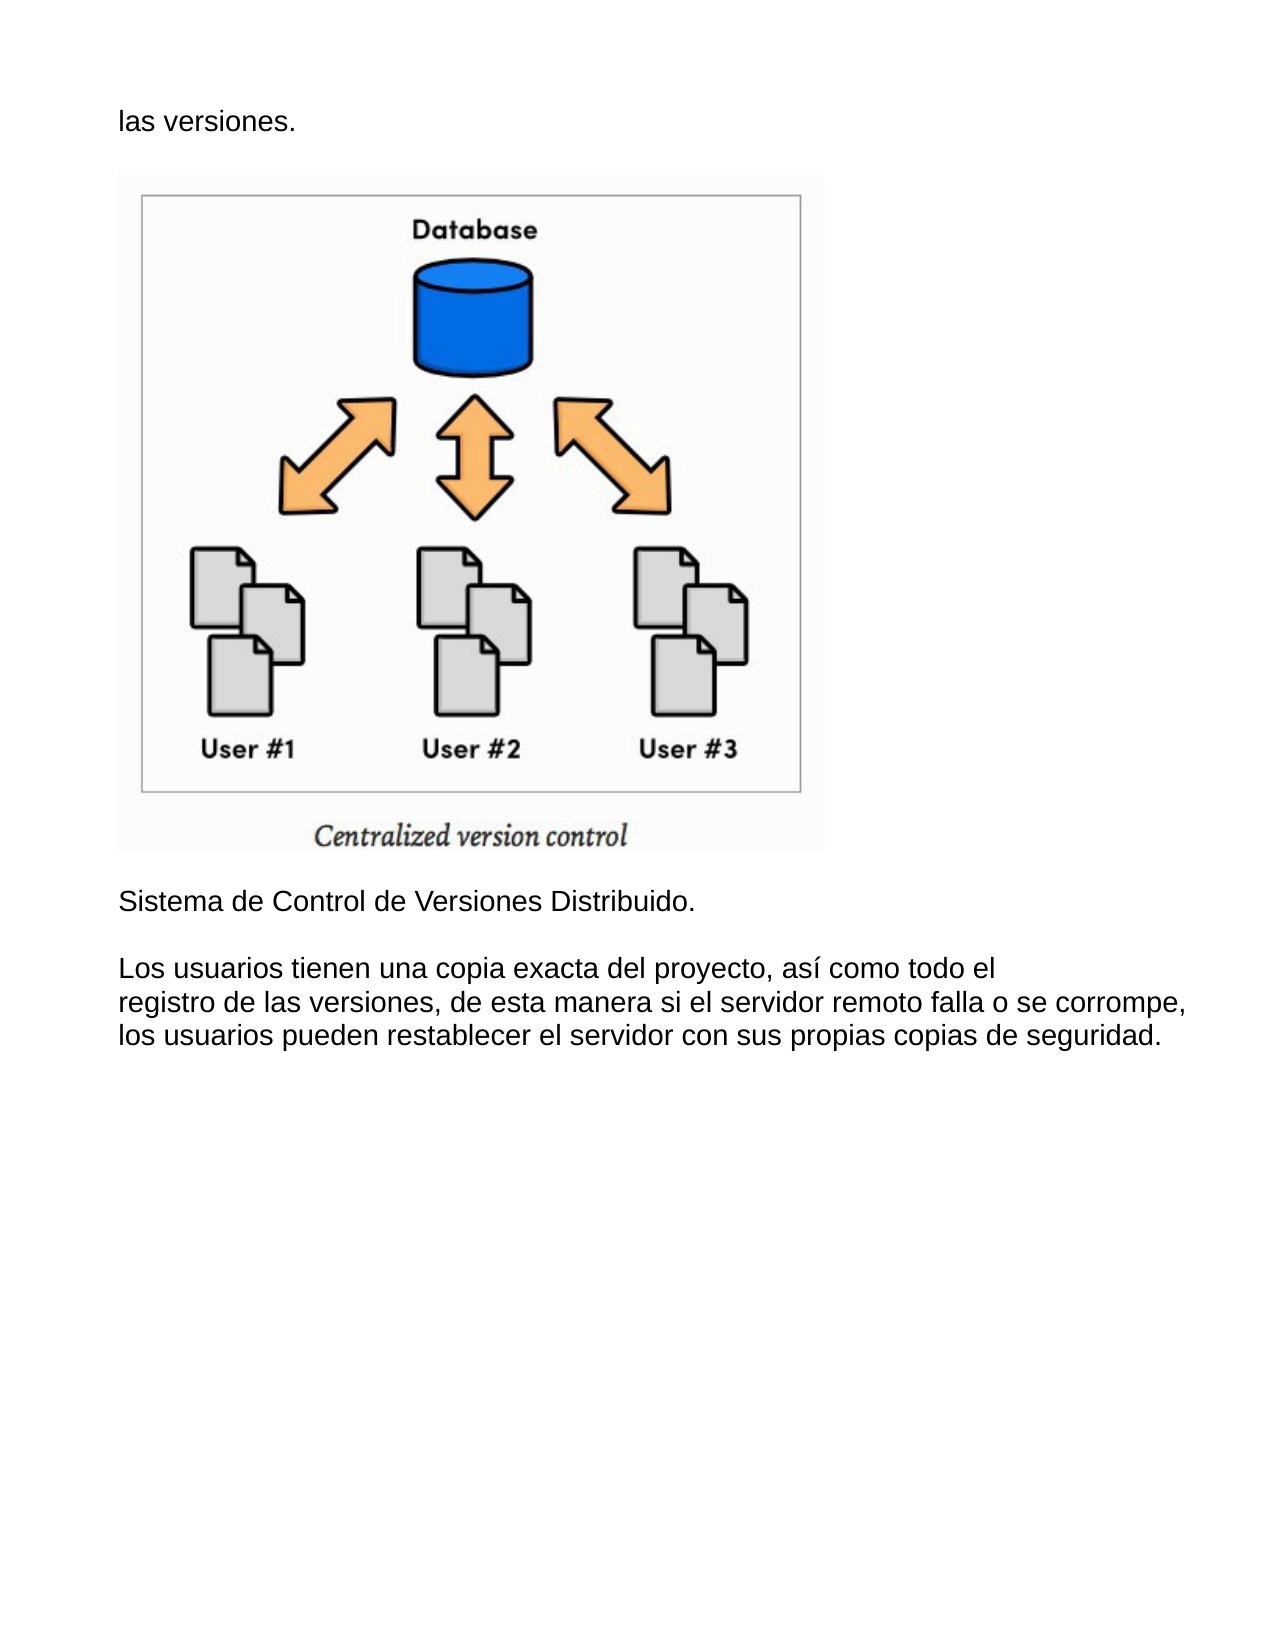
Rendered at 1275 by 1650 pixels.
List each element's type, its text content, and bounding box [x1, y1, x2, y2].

text las versiones. [118, 104, 1205, 137]
